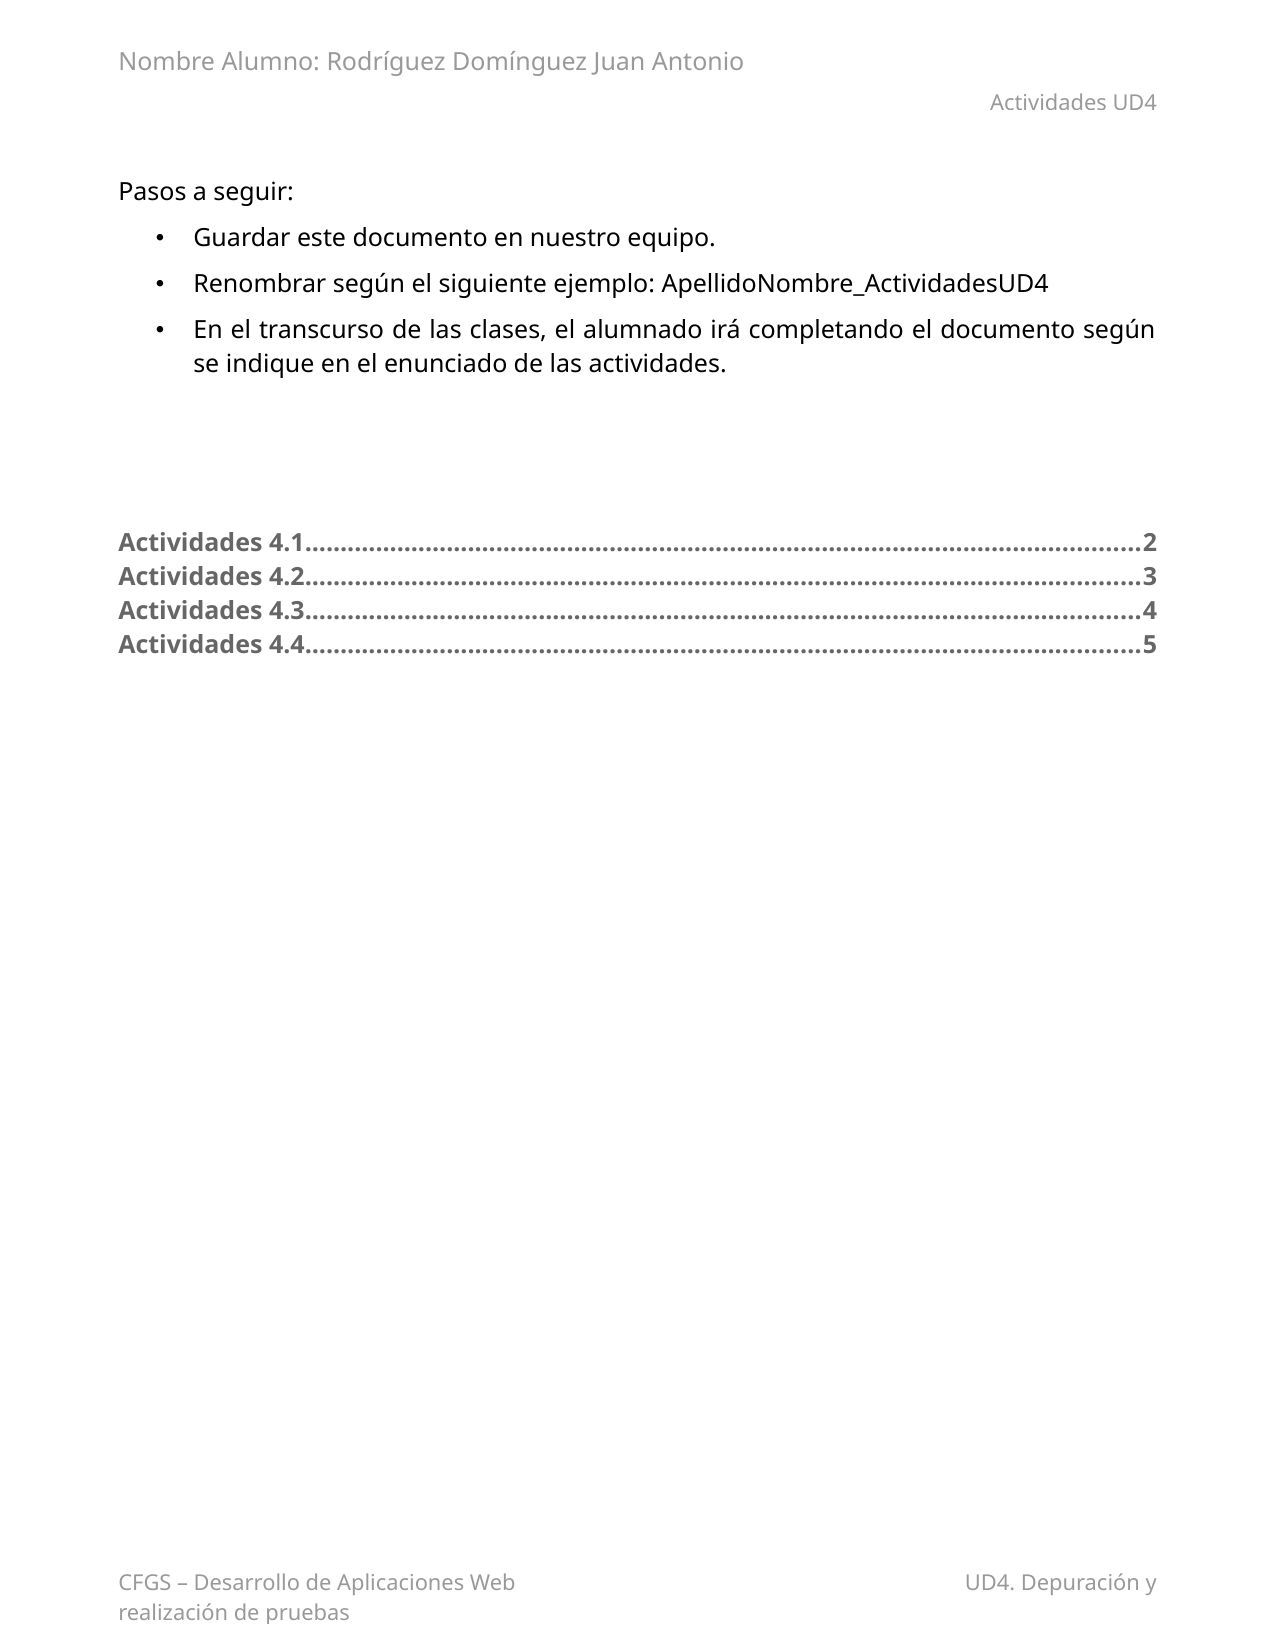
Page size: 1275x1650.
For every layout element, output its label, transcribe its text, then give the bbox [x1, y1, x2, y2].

list En el transcurso de las clases, el alumnado irá completando el documento según se indique en el enunciado de las actividades. [156, 311, 1157, 379]
list Renombrar según el siguiente ejemplo: ApellidoNombre_ActividadesUD4 [156, 266, 1157, 299]
text Actividades 4.4 5 [118, 626, 1157, 661]
list Guardar este documento en nuestro equipo. [156, 219, 1157, 254]
text Actividades 4.1 2 [118, 524, 1157, 558]
text Pasos a seguir: [118, 174, 1157, 208]
text Actividades 4.2 3 [118, 558, 1157, 592]
text Actividades 4.3 4 [118, 592, 1157, 626]
